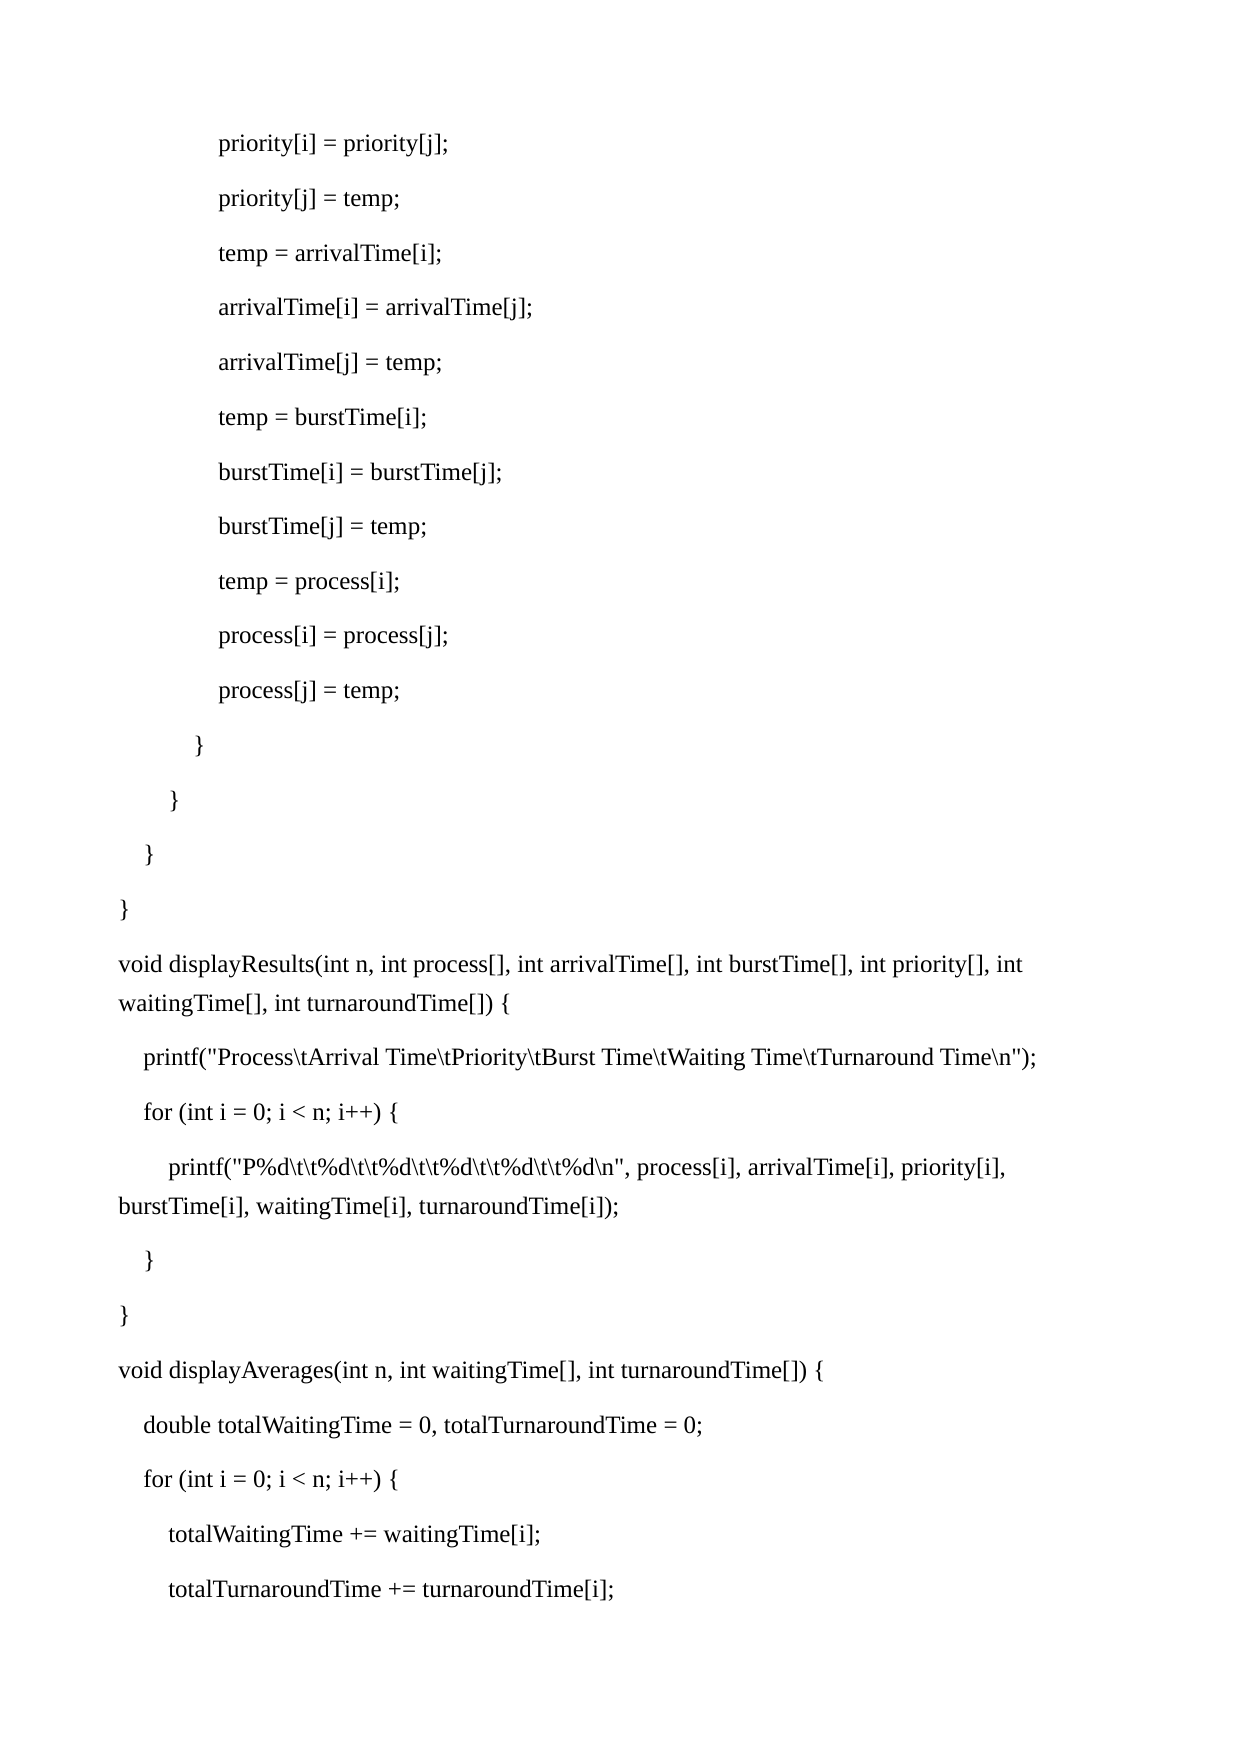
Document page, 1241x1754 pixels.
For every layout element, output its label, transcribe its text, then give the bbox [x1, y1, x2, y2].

text temp = burstTime[i]; [118, 392, 1122, 431]
text totalTurnaroundTime += turnaroundTime[i]; [118, 1563, 1122, 1602]
text process[j] = temp; [118, 665, 1122, 704]
text temp = arrivalTime[i]; [118, 227, 1122, 267]
text arrivalTime[j] = temp; [118, 337, 1122, 376]
text } [118, 720, 1122, 759]
text } [118, 1290, 1122, 1329]
text process[i] = process[j]; [118, 610, 1122, 649]
text } [118, 829, 1122, 868]
text burstTime[j] = temp; [118, 501, 1122, 540]
text printf("P%d\t\t%d\t\t%d\t\t%d\t\t%d\t\t%d\n", process[i], arrivalTime[i], priority[i], burstTime[i], waitingTime[i], turnaroundTime[i]); [118, 1142, 1122, 1220]
text for (int i = 0; i < n; i++) { [118, 1087, 1122, 1126]
text void displayAverages(int n, int waitingTime[], int turnaroundTime[]) { [118, 1345, 1122, 1384]
text priority[j] = temp; [118, 173, 1122, 212]
text temp = process[i]; [118, 556, 1122, 595]
text } [118, 774, 1122, 813]
text for (int i = 0; i < n; i++) { [118, 1454, 1122, 1493]
text void displayResults(int n, int process[], int arrivalTime[], int burstTime[], int priority[], int waitingTime[], int turnaroundTime[]) { [118, 938, 1122, 1017]
text } [118, 1235, 1122, 1274]
text double totalWaitingTime = 0, totalTurnaroundTime = 0; [118, 1399, 1122, 1438]
text burstTime[i] = burstTime[j]; [118, 446, 1122, 485]
text priority[i] = priority[j]; [118, 118, 1122, 157]
text printf("Process\tArrival Time\tPriority\tBurst Time\tWaiting Time\tTurnaround Time\n"); [118, 1032, 1122, 1071]
text } [118, 884, 1122, 923]
text arrivalTime[i] = arrivalTime[j]; [118, 282, 1122, 321]
text totalWaitingTime += waitingTime[i]; [118, 1509, 1122, 1548]
